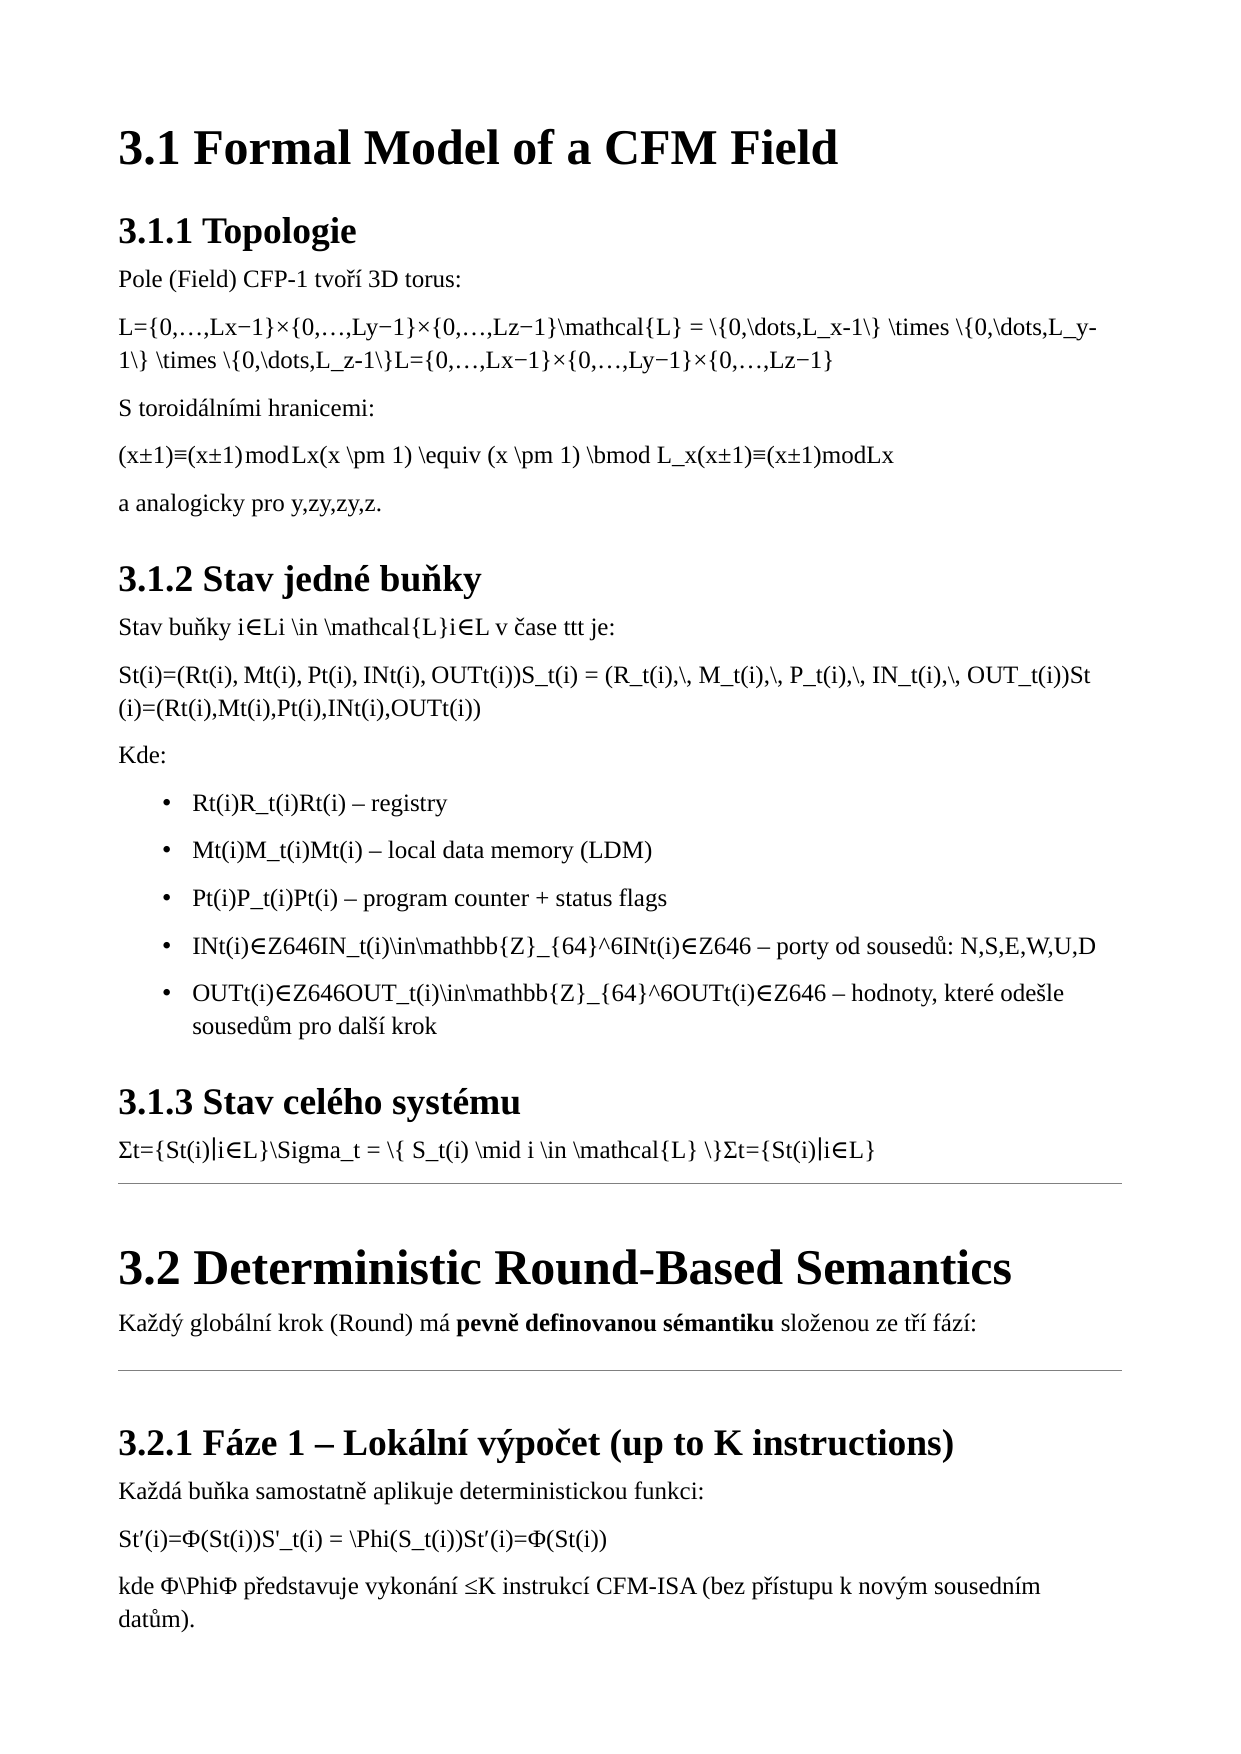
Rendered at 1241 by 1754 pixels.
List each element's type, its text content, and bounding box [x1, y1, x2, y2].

subtitle 3.1 Formal Model of a CFM Field [118, 118, 1122, 176]
list Mt(i)M_t(i)Mt​(i) – local data memory (LDM) [162, 836, 1122, 864]
text a analogicky pro y,zy,zy,z. [118, 488, 1122, 517]
text Stav buňky i∈Li \in \mathcal{L}i∈L v čase ttt je: [118, 612, 1122, 641]
text Každý globální krok (Round) má pevně definovanou sémantiku složenou ze tří fází: [118, 1308, 1122, 1336]
subtitle 3.1.1 Topologie [118, 209, 1122, 252]
text St(i)=(Rt(i), Mt(i), Pt(i), INt(i), OUTt(i))S_t(i) = (R_t(i),\, M_t(i),\, P_t(i),\, IN_t(i),\, OUT_t(i))St​(i)=(Rt​(i),Mt​(i),Pt​(i),INt​(i),OUTt​(i)) [118, 660, 1122, 721]
subtitle 3.2.1 Fáze 1 – Lokální výpočet (up to K instructions) [118, 1420, 1122, 1463]
list Pt(i)P_t(i)Pt​(i) – program counter + status flags [162, 883, 1122, 912]
text Σt={St(i)∣i∈L}\Sigma_t = \{ S_t(i) \mid i \in \mathcal{L} \}Σt​={St​(i)∣i∈L} [118, 1135, 1122, 1164]
subtitle 3.1.3 Stav celého systému [118, 1080, 1122, 1123]
text L={0,…,Lx−1}×{0,…,Ly−1}×{0,…,Lz−1}\mathcal{L} = \{0,\dots,L_x-1\} \times \{0,\dots,L_y-1\} \times \{0,\dots,L_z-1\}L={0,…,Lx​−1}×{0,…,Ly​−1}×{0,…,Lz​−1} [118, 312, 1122, 374]
text (x±1)≡(x±1) mod Lx(x \pm 1) \equiv (x \pm 1) \bmod L_x(x±1)≡(x±1)modLx​ [118, 440, 1122, 469]
text Pole (Field) CFP-1 tvoří 3D torus: [118, 264, 1122, 293]
text Kde: [118, 740, 1122, 769]
subtitle 3.1.2 Stav jedné buňky [118, 556, 1122, 599]
list INt(i)∈Z646IN_t(i)\in\mathbb{Z}_{64}^6INt​(i)∈Z646​ – porty od sousedů: N,S,E,W,U,D [162, 931, 1122, 959]
text St′(i)=Φ(St(i))S'_t(i) = \Phi(S_t(i))St′​(i)=Φ(St​(i)) [118, 1524, 1122, 1552]
text Každá buňka samostatně aplikuje deterministickou funkci: [118, 1476, 1122, 1505]
list Rt(i)R_t(i)Rt​(i) – registry [162, 788, 1122, 817]
text kde Φ\PhiΦ představuje vykonání ≤K instrukcí CFM-ISA (bez přístupu k novým sousedním datům). [118, 1571, 1122, 1633]
subtitle 3.2 Deterministic Round-Based Semantics [118, 1238, 1122, 1295]
list OUTt(i)∈Z646OUT_t(i)\in\mathbb{Z}_{64}^6OUTt​(i)∈Z646​ – hodnoty, které odešle sousedům pro další krok [162, 978, 1122, 1040]
text S toroidálními hranicemi: [118, 393, 1122, 422]
